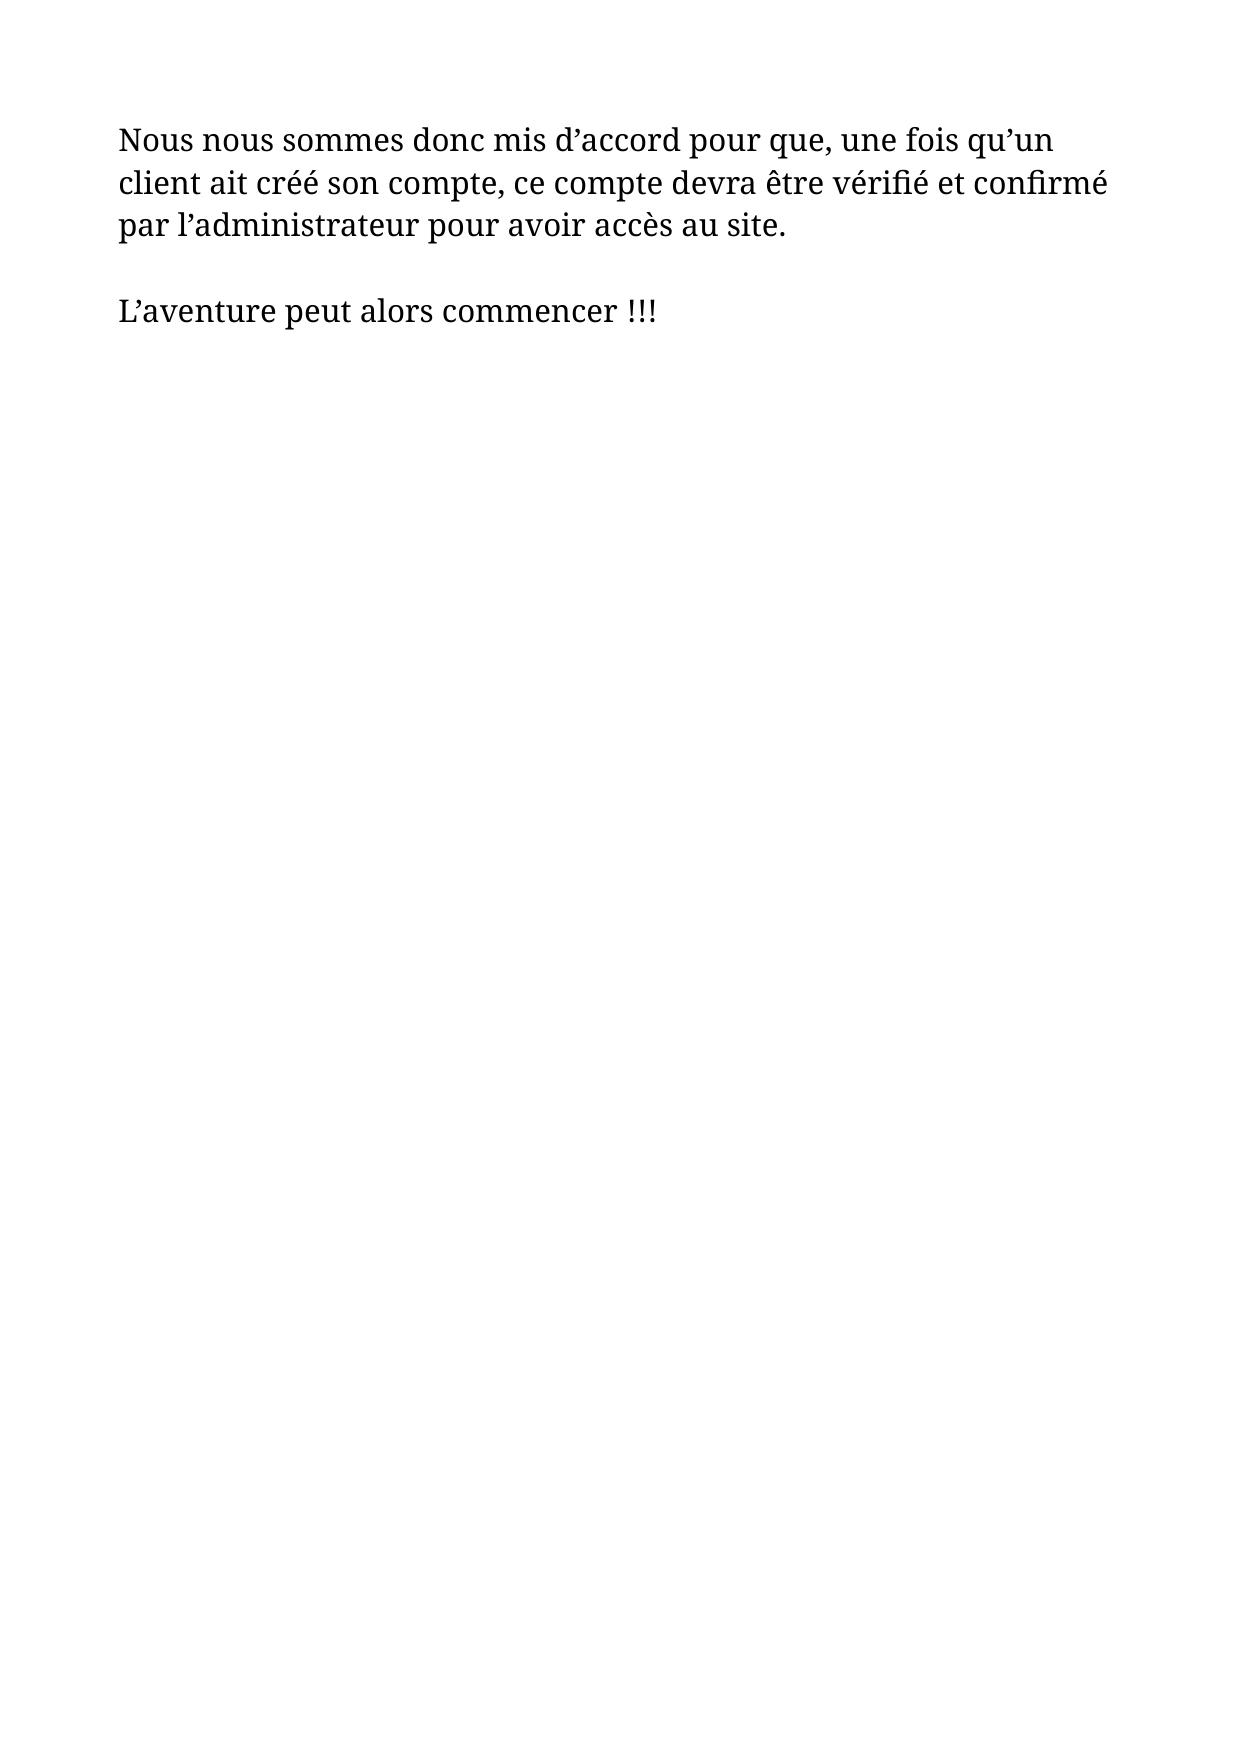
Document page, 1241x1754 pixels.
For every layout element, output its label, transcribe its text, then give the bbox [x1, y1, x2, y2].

text Nous nous sommes donc mis d’accord pour que, une fois qu’un client ait créé son compte, ce compte devra être vérifié et confirmé par l’administrateur pour avoir accès au site. [118, 118, 1122, 246]
text L’aventure peut alors commencer !!! [118, 288, 1122, 331]
